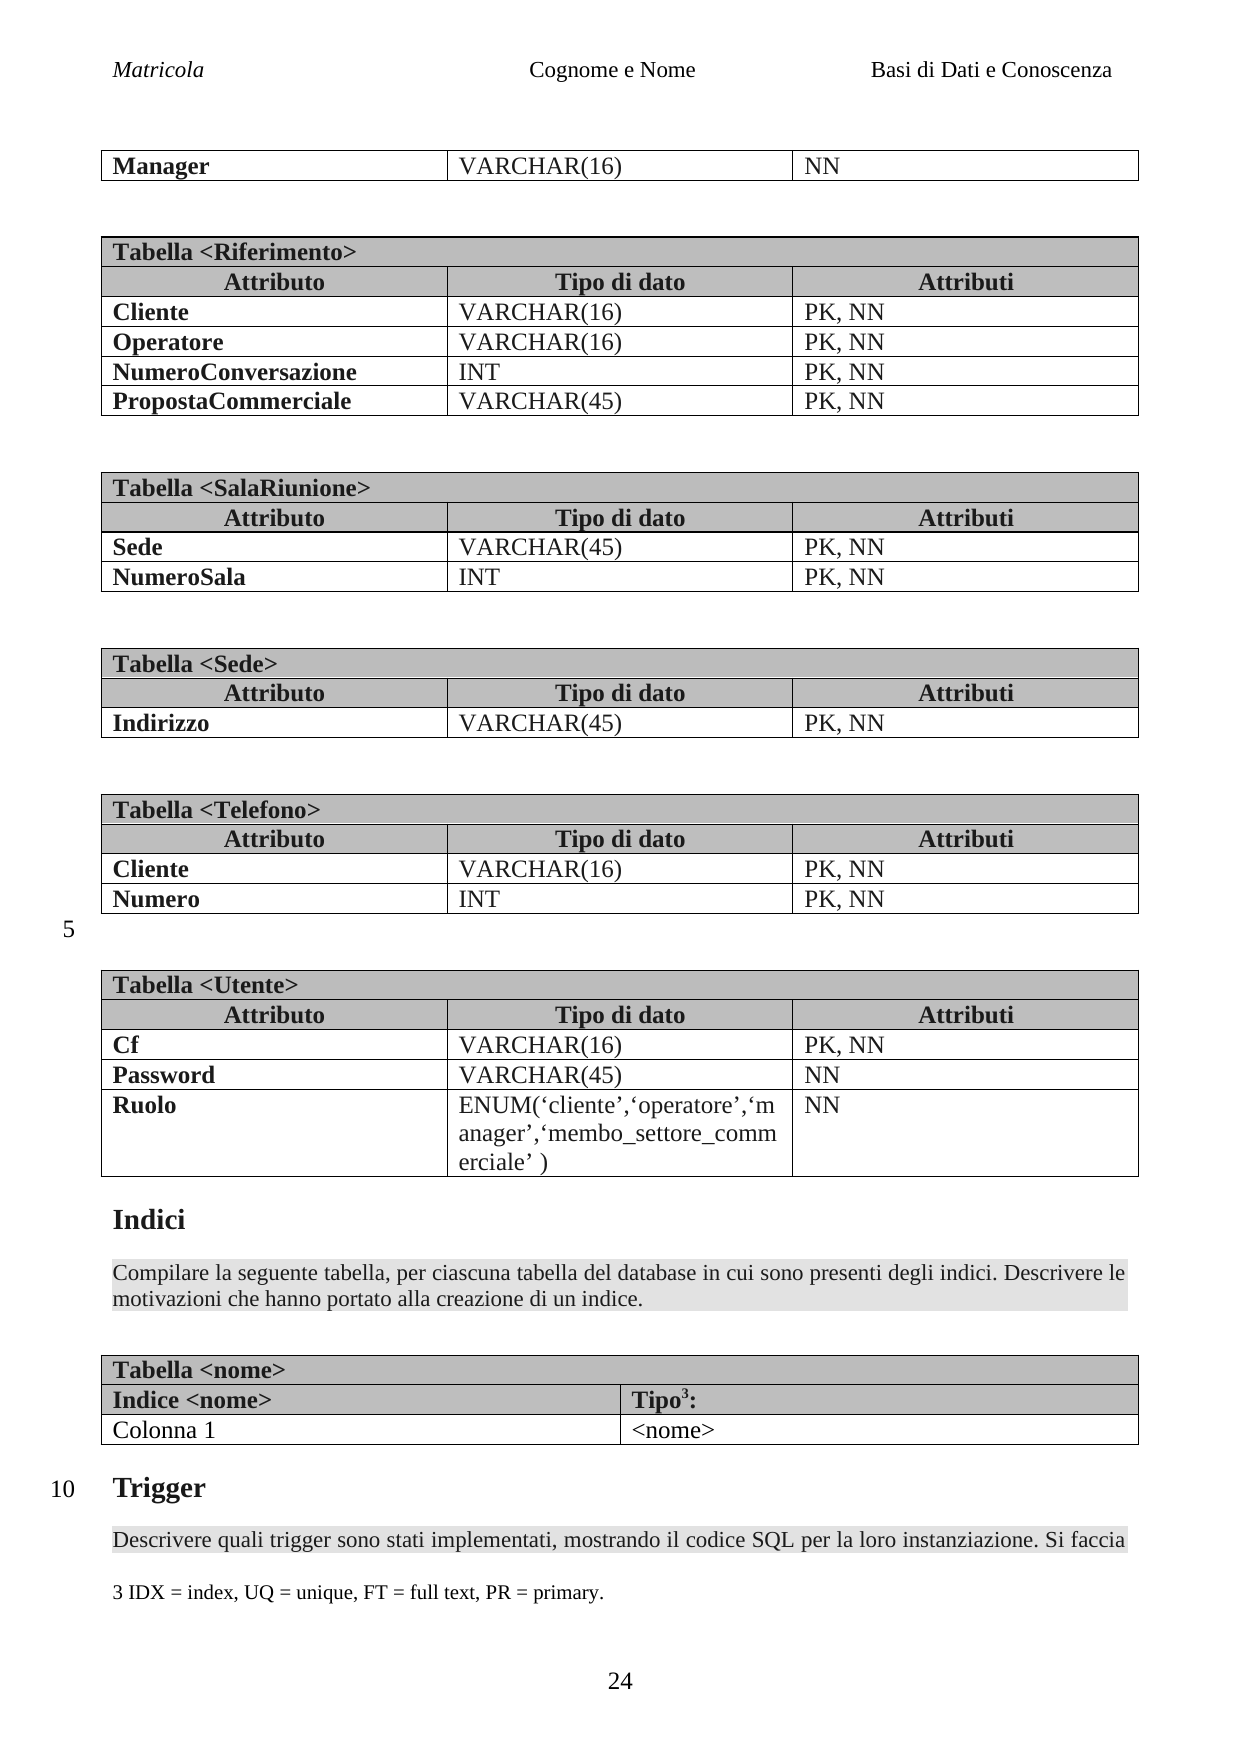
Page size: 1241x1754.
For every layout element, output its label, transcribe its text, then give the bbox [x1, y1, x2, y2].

subtitle Trigger [112, 1470, 1128, 1503]
table_cell Attributo [102, 825, 447, 853]
table_cell Numero [102, 884, 447, 913]
table_cell VARCHAR(16) [448, 297, 792, 326]
table_cell Attributi [793, 825, 1138, 853]
text Descrivere quali trigger sono stati implementati, mostrando il codice SQL per la loro instanziazione. Si faccia [112, 1526, 1128, 1553]
table_cell ENUM(‘cliente’,‘operatore’,‘manager’,‘membo_settore_commerciale’ ) [448, 1090, 792, 1176]
table_cell Attributo [102, 503, 447, 531]
table_header Tabella <nome> [102, 1356, 1138, 1384]
table_cell INT [448, 357, 792, 385]
table_cell Attributi [793, 267, 1138, 296]
table_cell INT [448, 562, 792, 591]
table_header Tabella <Telefono> [102, 795, 1138, 823]
table_cell Indice <nome> [102, 1385, 620, 1414]
table_cell PK, NN [793, 562, 1138, 591]
table_cell Colonna 1 [102, 1415, 620, 1444]
table_cell PK, NN [793, 1030, 1138, 1059]
table_cell Tipo di dato [448, 1000, 792, 1029]
text Compilare la seguente tabella, per ciascuna tabella del database in cui sono presenti degli indici. Descrivere le motivazioni che hanno portato alla creazione di un indice. [112, 1259, 1128, 1311]
table_cell PK, NN [793, 533, 1138, 561]
table_header Tabella <Utente> [102, 971, 1138, 999]
table_cell PK, NN [793, 386, 1138, 415]
table_cell Tipo di dato [448, 679, 792, 707]
table_cell Cf [102, 1030, 447, 1059]
table_cell PK, NN [793, 297, 1138, 326]
table_cell Attributi [793, 503, 1138, 531]
table_cell PropostaCommerciale [102, 386, 447, 415]
table_header Tabella <Riferimento> [102, 238, 1138, 266]
table_cell Operatore [102, 327, 447, 356]
table_cell Attributi [793, 679, 1138, 707]
table_cell Tipo: [621, 1385, 1138, 1414]
table_header Tabella <Sede> [102, 649, 1138, 677]
table_cell PK, NN [793, 884, 1138, 913]
table_cell Sede [102, 533, 447, 561]
table_cell VARCHAR(16) [448, 327, 792, 356]
table_cell VARCHAR(45) [448, 1060, 792, 1089]
table_cell Tipo di dato [448, 267, 792, 296]
table_cell NumeroConversazione [102, 357, 447, 385]
table_cell Attributo [102, 267, 447, 296]
table_cell Indirizzo [102, 708, 447, 737]
table_cell VARCHAR(45) [448, 533, 792, 561]
subtitle Indici [112, 1202, 1128, 1236]
table_cell NN [793, 1060, 1138, 1089]
table_cell PK, NN [793, 854, 1138, 883]
table_cell VARCHAR(16) [448, 854, 792, 883]
table_cell Attributo [102, 679, 447, 707]
table_cell Tipo di dato [448, 825, 792, 853]
table_cell Cliente [102, 297, 447, 326]
table_cell VARCHAR(16) [448, 151, 792, 180]
table_cell VARCHAR(45) [448, 708, 792, 737]
table_cell NN [793, 151, 1138, 180]
table_cell PK, NN [793, 357, 1138, 385]
table_cell PK, NN [793, 327, 1138, 356]
table_cell NumeroSala [102, 562, 447, 591]
table_cell Cliente [102, 854, 447, 883]
table_cell INT [448, 884, 792, 913]
table_cell Attributi [793, 1000, 1138, 1029]
table_cell Tipo di dato [448, 503, 792, 531]
table_header Tabella <SalaRiunione> [102, 473, 1138, 502]
table_cell <nome> [621, 1415, 1138, 1444]
table_cell Ruolo [102, 1090, 447, 1176]
table_cell VARCHAR(16) [448, 1030, 792, 1059]
table_cell PK, NN [793, 708, 1138, 737]
table_cell NN [793, 1090, 1138, 1176]
table_cell VARCHAR(45) [448, 386, 792, 415]
table_cell Manager [102, 151, 447, 180]
table_cell Attributo [102, 1000, 447, 1029]
table_cell Password [102, 1060, 447, 1089]
